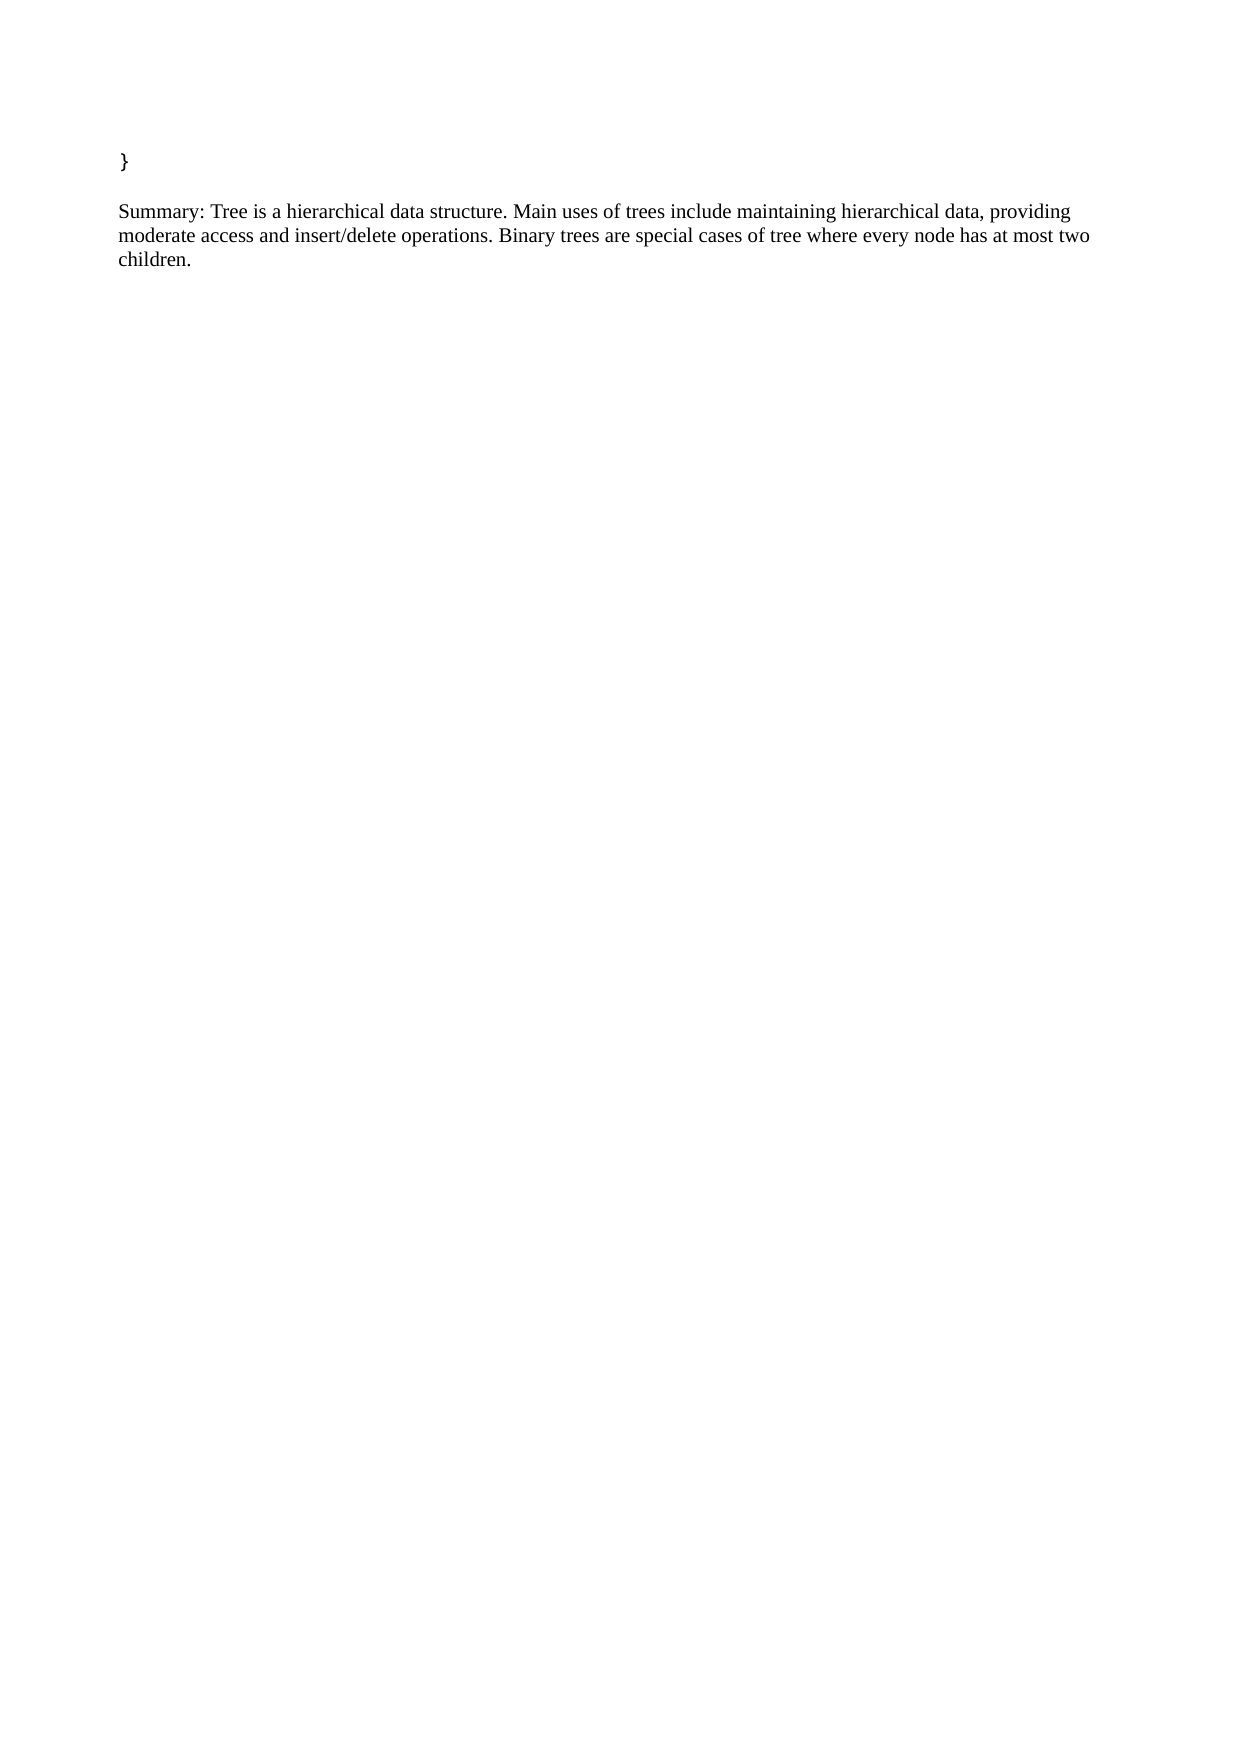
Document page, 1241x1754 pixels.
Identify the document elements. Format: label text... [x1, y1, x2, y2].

text } [118, 147, 1122, 175]
text Summary: Tree is a hierarchical data structure. Main uses of trees include maintaining hierarchical data, providing moderate access and insert/delete operations. Binary trees are special cases of tree where every node has at most two children. [118, 199, 1122, 271]
